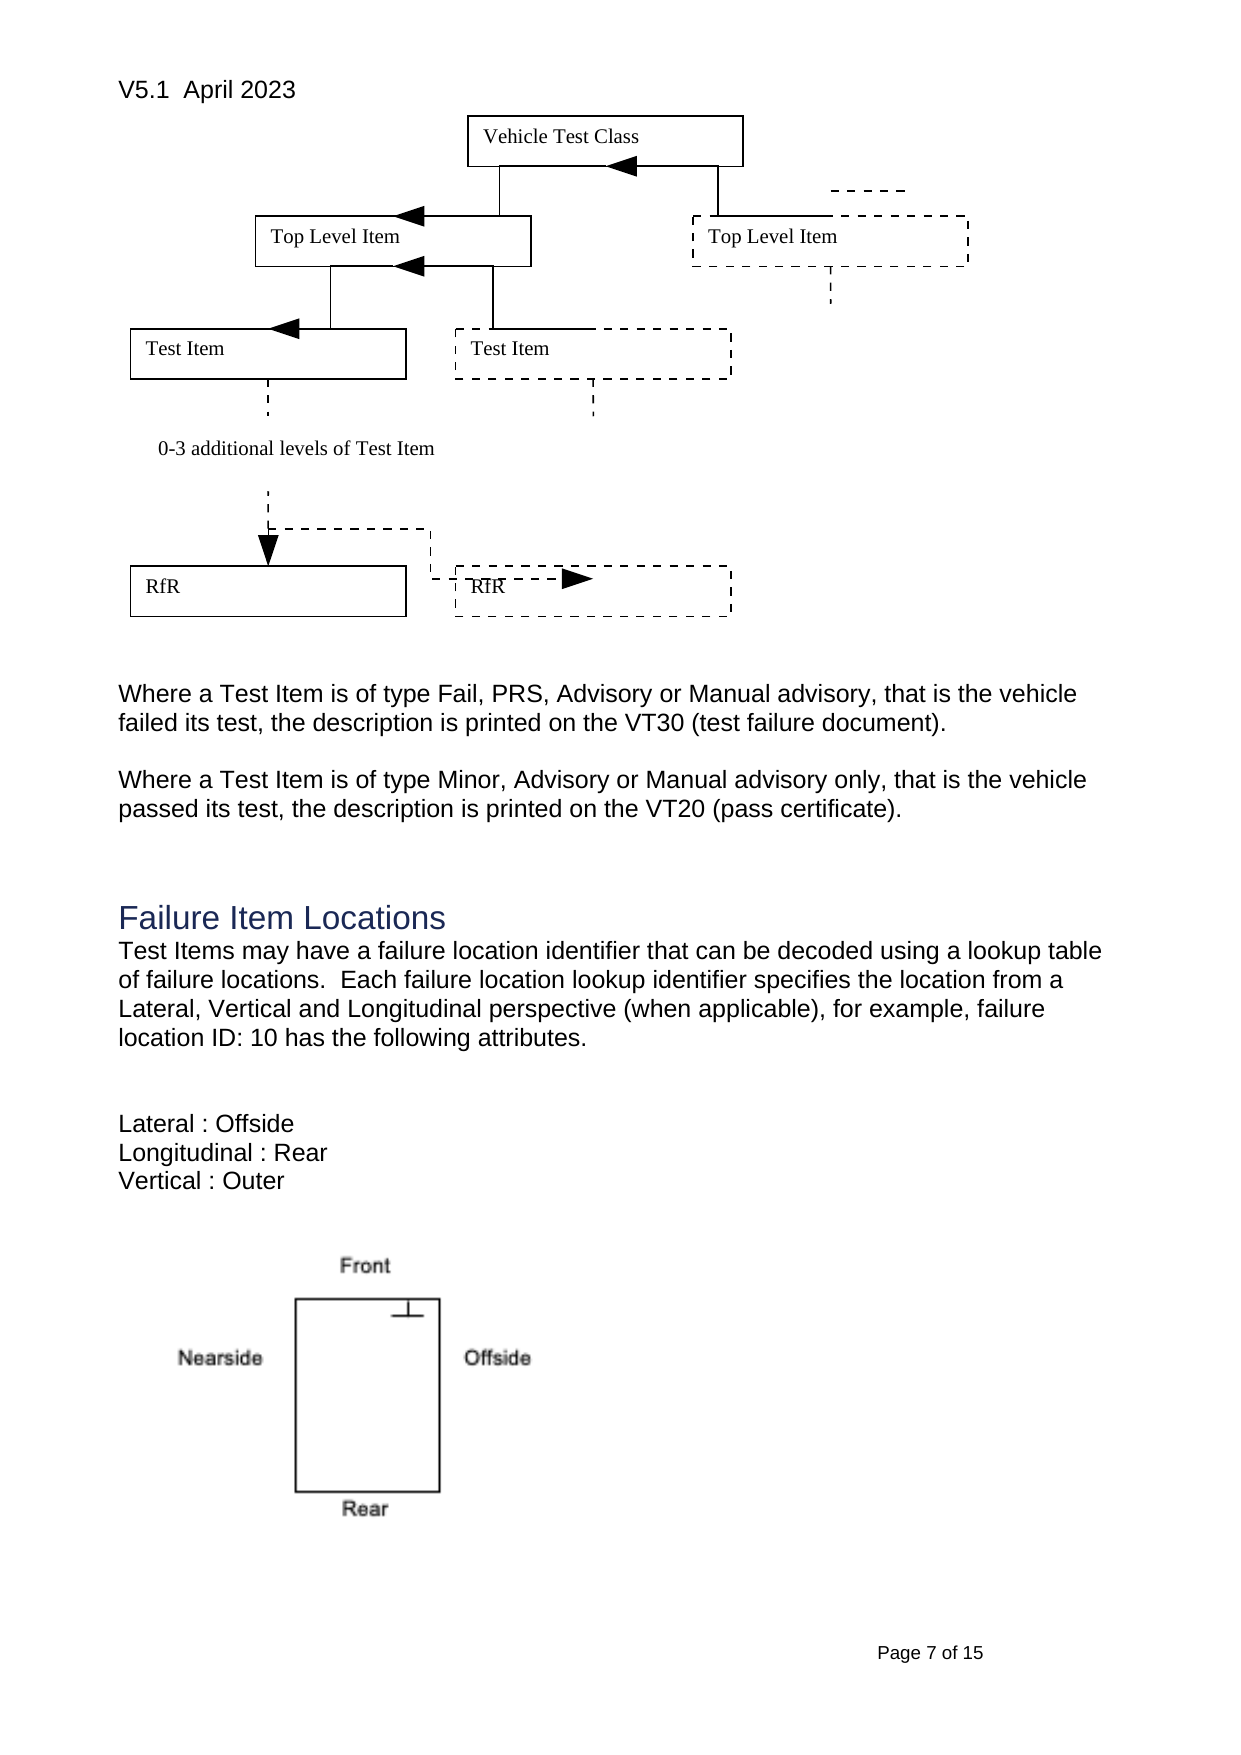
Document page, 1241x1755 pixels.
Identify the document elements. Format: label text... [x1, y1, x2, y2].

text Test Items may have a failure location identifier that can be decoded using a lookup table of failure locations. Each failure location lookup identifier specifies the location from a Lateral, Vertical and Longitudinal perspective (when applicable), for example, failure location ID: 10 has the following attributes. [118, 936, 1122, 1051]
text Vertical : Outer [118, 1166, 1122, 1195]
text Where a Test Item is of type Minor, Advisory or Manual advisory only, that is the vehicle passed its test, the description is printed on the VT20 (pass certificate). [118, 765, 1122, 823]
text Lateral : Offside [118, 1051, 1122, 1138]
subtitle Failure Item Locations [118, 898, 1122, 936]
text Longitudinal : Rear [118, 1138, 1122, 1166]
text Where a Test Item is of type Fail, PRS, Advisory or Manual advisory, that is the vehicle failed its test, the description is printed on the VT30 (test failure document). [118, 104, 1122, 736]
